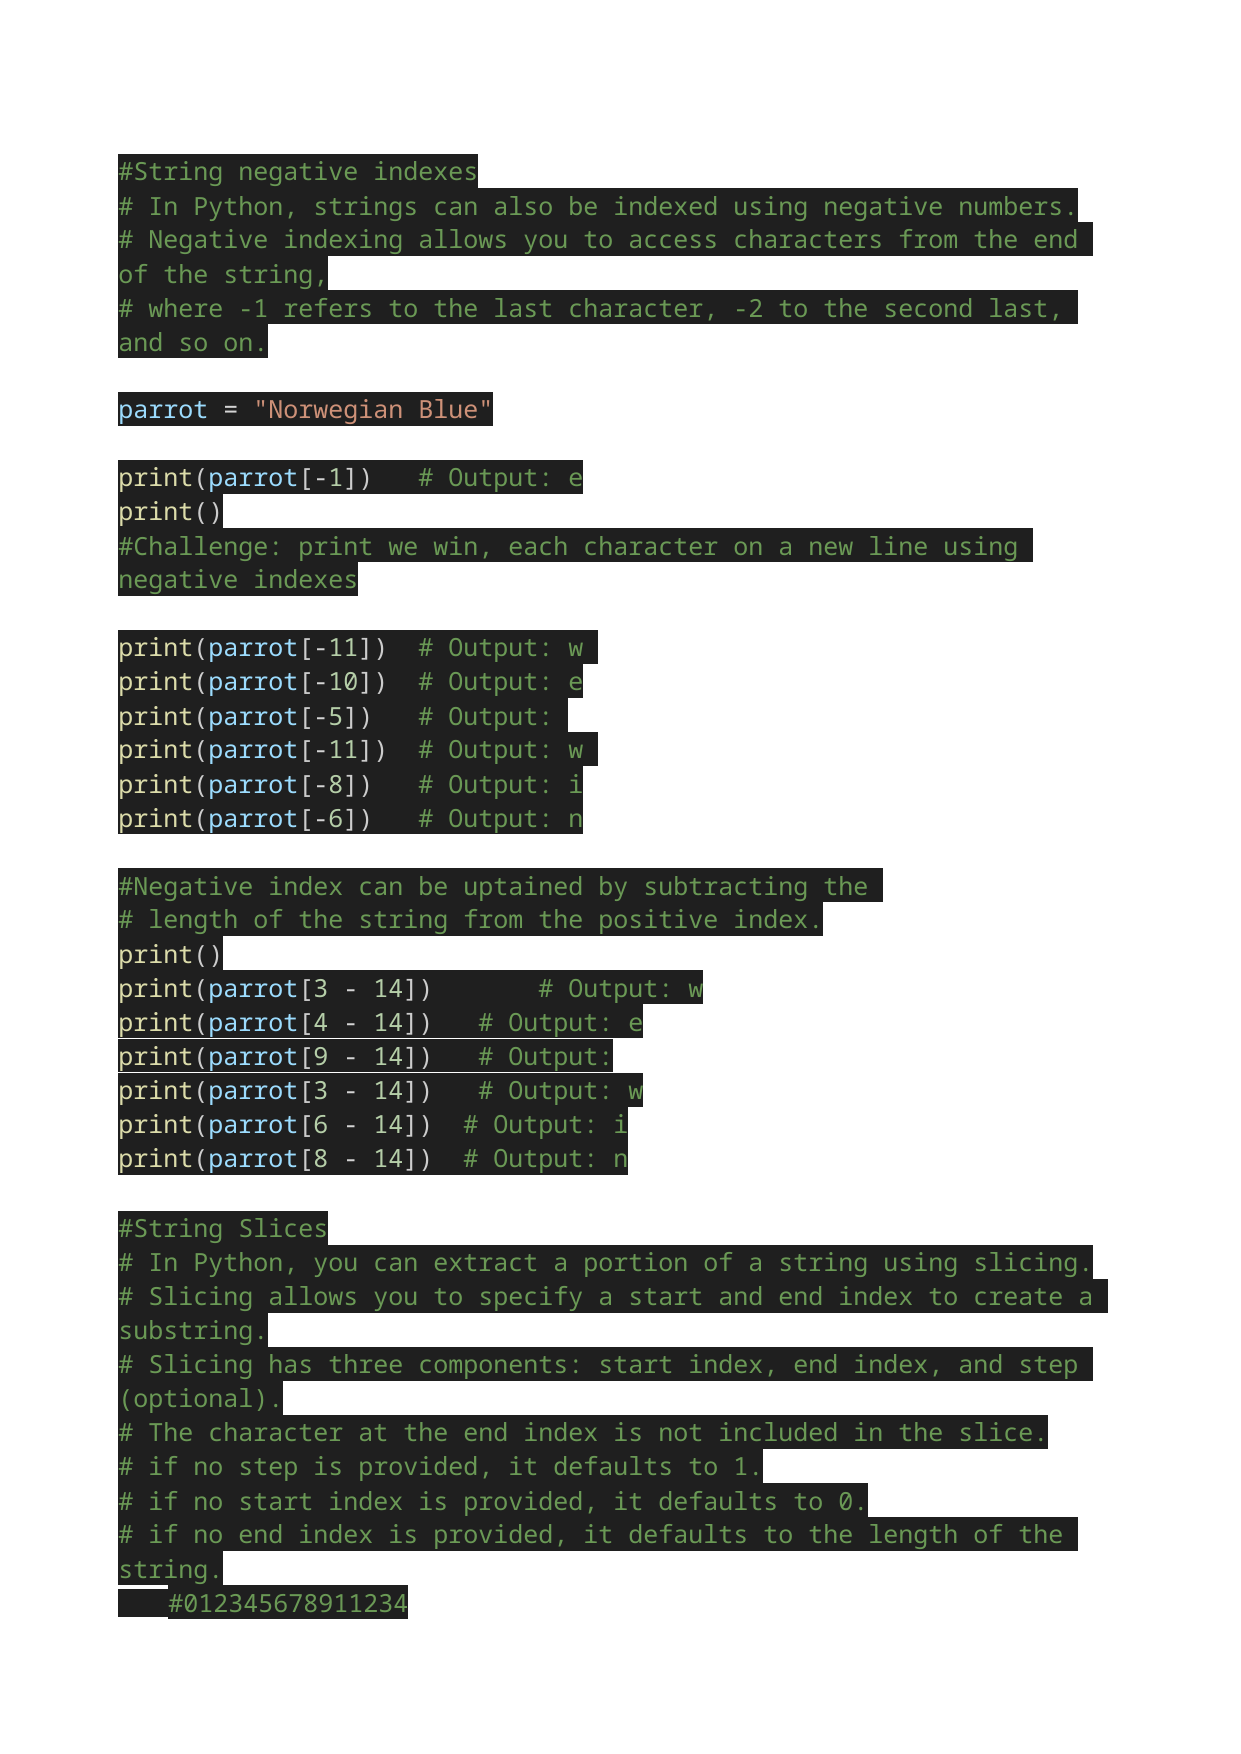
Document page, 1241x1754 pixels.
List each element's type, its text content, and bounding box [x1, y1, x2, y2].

text print(parrot[6 - 14]) # Output: i [118, 1107, 1122, 1141]
text print(parrot[3 - 14]) # Output: w [118, 1072, 1122, 1107]
text print(parrot[-1]) # Output: e [118, 460, 1122, 494]
text # The character at the end index is not included in the slice. [118, 1415, 1122, 1449]
text # Slicing has three components: start index, end index, and step (optional). [118, 1347, 1122, 1415]
text # if no end index is provided, it defaults to the length of the string. [118, 1517, 1122, 1585]
text #Challenge: print we win, each character on a new line using negative indexes [118, 528, 1122, 596]
text #Negative index can be uptained by subtracting the [118, 868, 1122, 902]
text print(parrot[-8]) # Output: i [118, 766, 1122, 800]
text print(parrot[-10]) # Output: e [118, 664, 1122, 698]
text print() [118, 494, 1122, 528]
text # Negative indexing allows you to access characters from the end of the string, [118, 222, 1122, 290]
text parrot = "Norwegian Blue" [118, 392, 1122, 426]
text print(parrot[-11]) # Output: w [118, 732, 1122, 766]
text # length of the string from the positive index. [118, 902, 1122, 936]
text print(parrot[-5]) # Output: [118, 698, 1122, 732]
text #String Slices [118, 1211, 1122, 1245]
text print(parrot[9 - 14]) # Output: [118, 1038, 1122, 1072]
text # In Python, strings can also be indexed using negative numbers. [118, 188, 1122, 222]
text print(parrot[-11]) # Output: w [118, 630, 1122, 664]
text print(parrot[8 - 14]) # Output: n [118, 1141, 1122, 1175]
text print() [118, 936, 1122, 970]
text # In Python, you can extract a portion of a string using slicing. [118, 1245, 1122, 1279]
text # if no step is provided, it defaults to 1. [118, 1449, 1122, 1483]
text print(parrot[-6]) # Output: n [118, 800, 1122, 834]
text #String negative indexes [118, 154, 1122, 188]
text # where -1 refers to the last character, -2 to the second last, and so on. [118, 290, 1122, 358]
text print(parrot[3 - 14]) # Output: w [118, 970, 1122, 1004]
text print(parrot[4 - 14]) # Output: e [118, 1004, 1122, 1038]
text # Slicing allows you to specify a start and end index to create a substring. [118, 1279, 1122, 1347]
text # if no start index is provided, it defaults to 0. [118, 1483, 1122, 1517]
text #012345678911234 [118, 1585, 1122, 1619]
